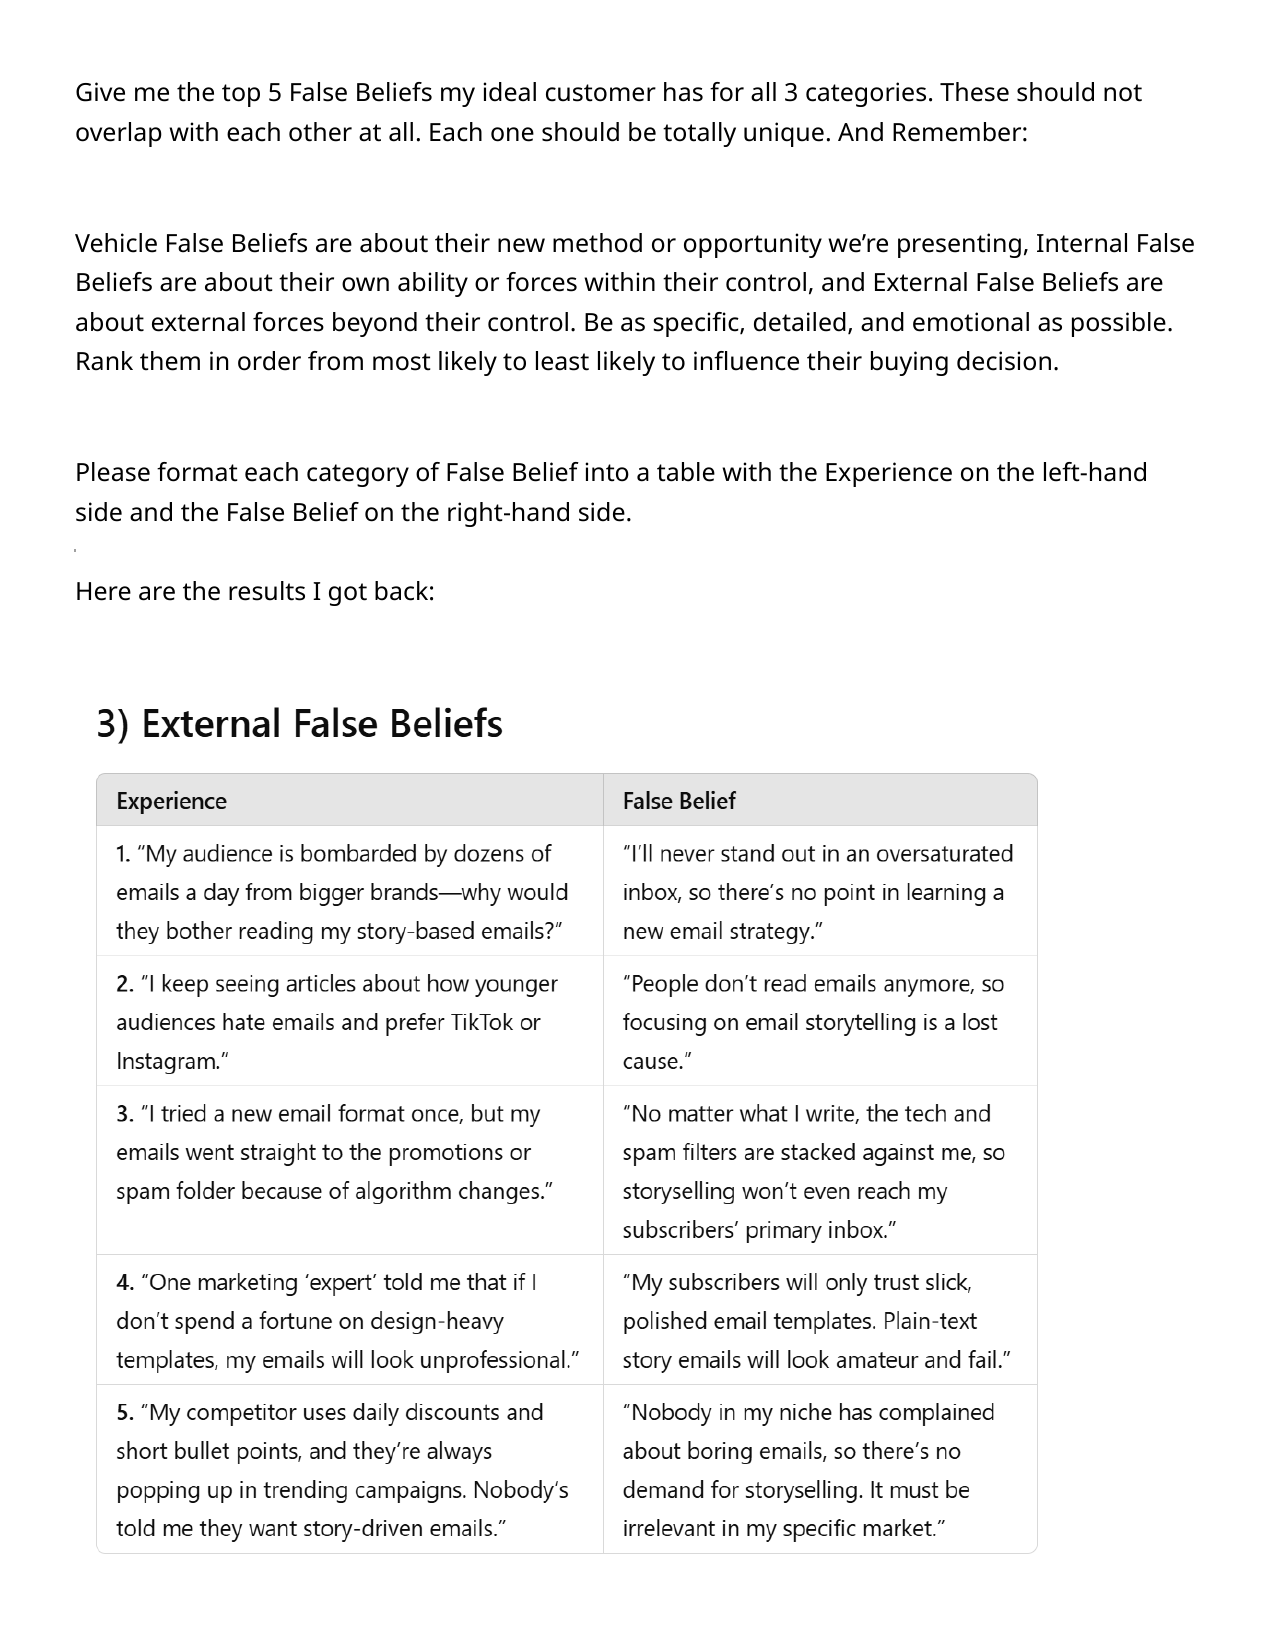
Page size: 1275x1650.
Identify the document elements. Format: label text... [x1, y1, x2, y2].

text Vehicle False Beliefs are about their new method or opportunity we’re presenting, Internal False Beliefs are about their own ability or forces within their control, and External False Beliefs are about external forces beyond their control. Be as specific, detailed, and emotional as possible. Rank them in order from most likely to least likely to influence their buying decision. [75, 226, 1200, 377]
text Give me the top 5 False Beliefs my ideal customer has for all 3 categories. These should not overlap with each other at all. Each one should be totally unique. And Remember: [75, 75, 1200, 148]
text Here are the results I got back: [75, 573, 1200, 607]
text Please format each category of False Belief into a table with the Experience on the left-hand side and the False Belief on the right-hand side. [75, 455, 1200, 528]
